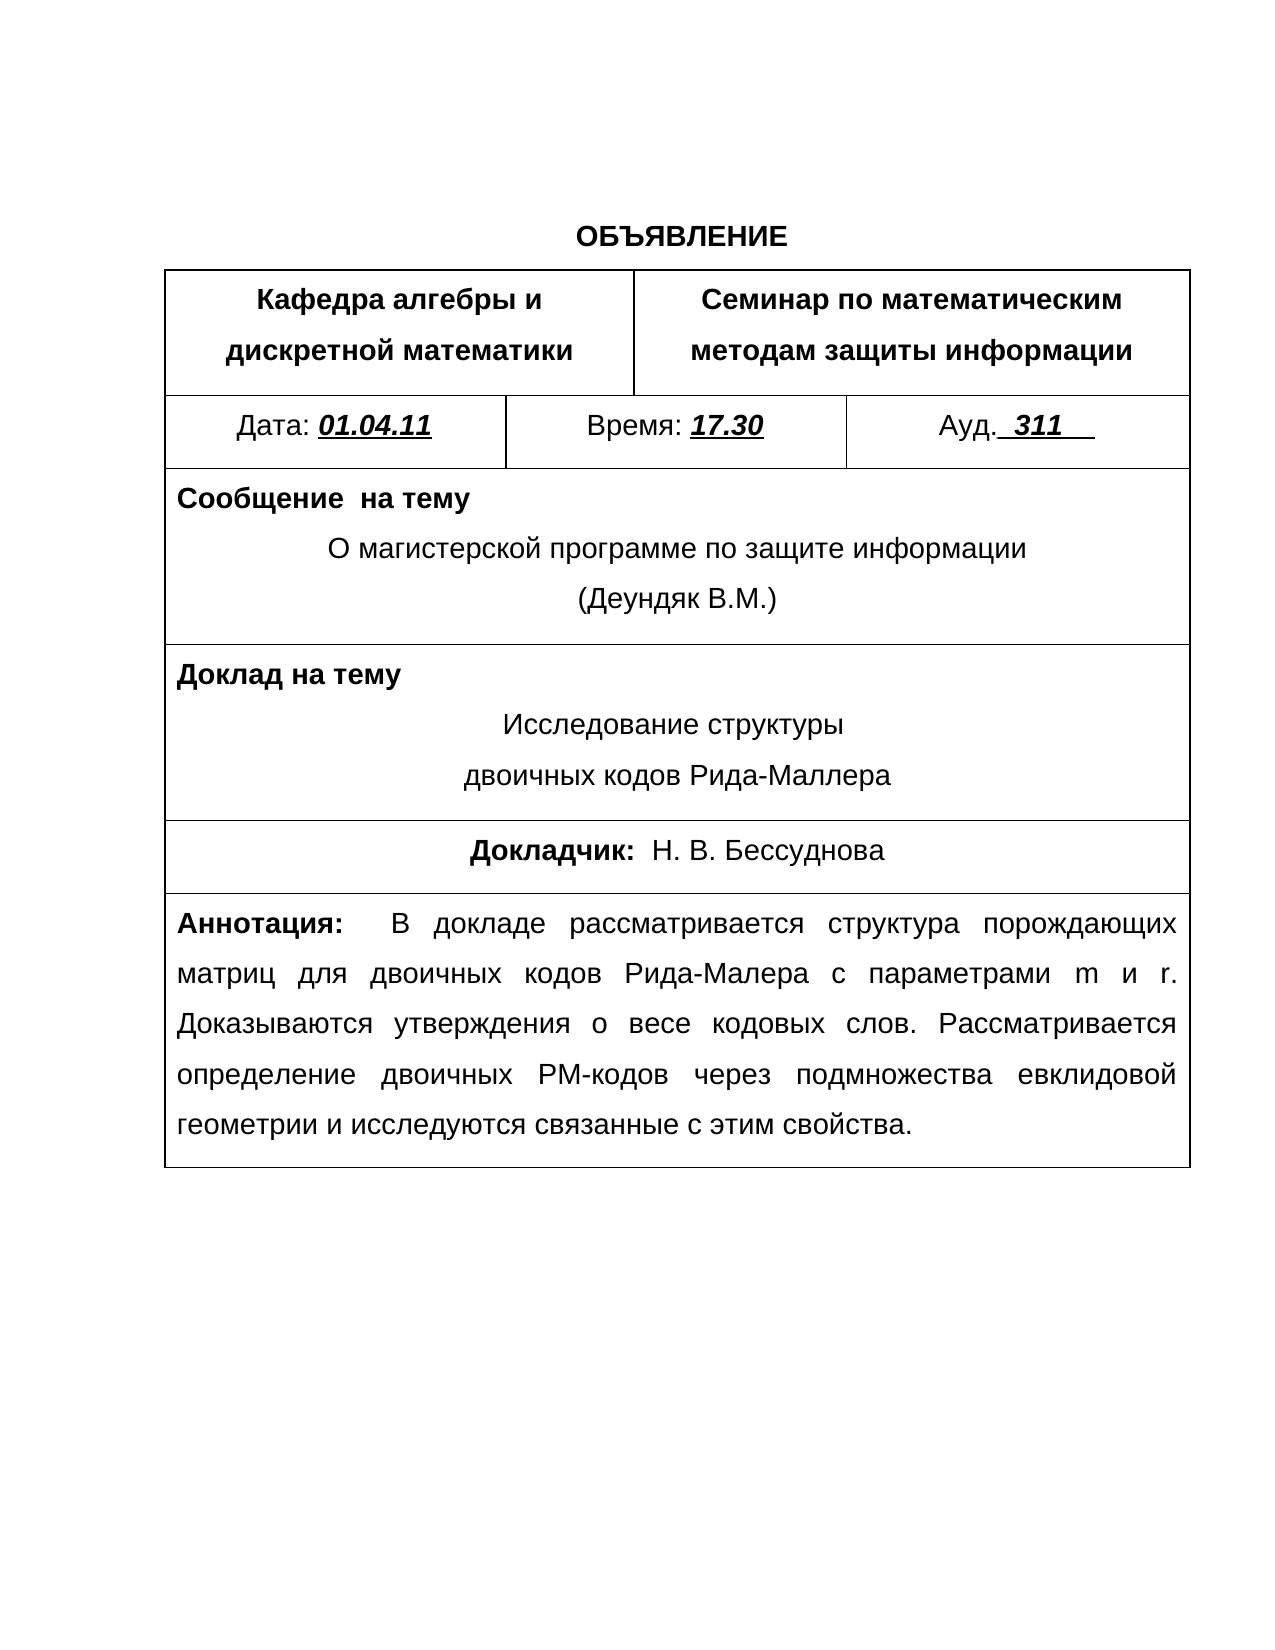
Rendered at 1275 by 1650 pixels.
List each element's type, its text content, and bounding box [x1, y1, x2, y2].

table_cell Дата: 01.04.11 [166, 396, 505, 468]
table_cell Ауд._311__ [847, 396, 1189, 468]
text ОБЪЯВЛЕНИЕ [177, 219, 1186, 252]
table_cell Доклад на тему Исследование структуры двоичных кодов Рида-Маллера [166, 645, 1189, 819]
table_cell Сообщение на тему О магистерской программе по защите информации (Деундяк В.М.) [166, 469, 1189, 643]
table_header Семинар по математическим методам защиты информации [635, 271, 1189, 395]
table_header Кафедра алгебры и дискретной математики [166, 271, 633, 395]
table_cell Аннотация: В докладе рассматривается структура порождающих матриц для двоичных кодов Рида-Малера с параметрами m и r. Доказываются утверждения о весе кодовых слов. Рассматривается определение двоичных РМ-кодов через подмножества евклидовой геометрии и исследуются связанные с этим свойства. [166, 894, 1189, 1167]
table_cell Докладчик: Н. В. Бессуднова [166, 821, 1189, 892]
table_cell Время: 17.30 [507, 396, 846, 468]
